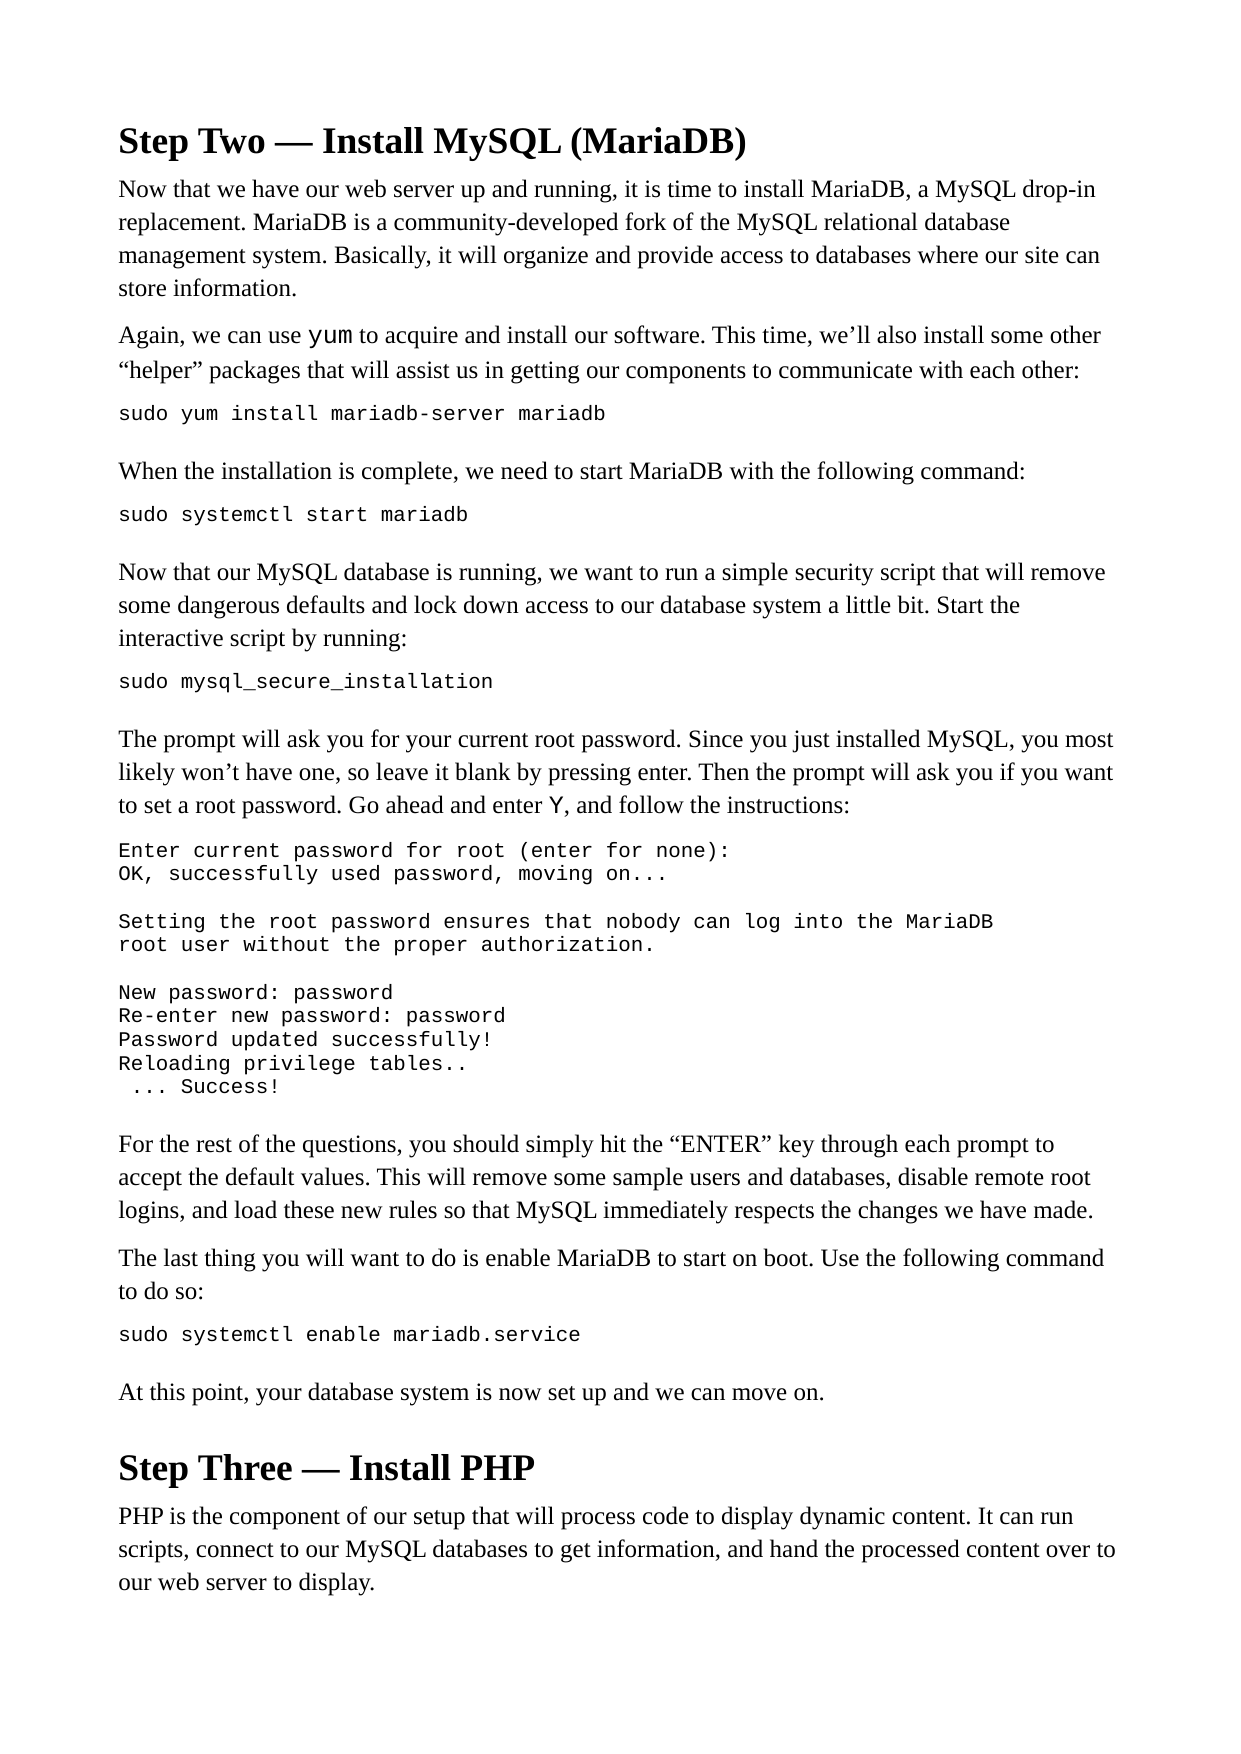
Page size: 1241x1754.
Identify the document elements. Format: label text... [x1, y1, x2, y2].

text sudo mysql_secure_installation [118, 671, 1122, 694]
text Reloading privilege tables.. [118, 1053, 1122, 1076]
text At this point, your database system is now set up and we can move on. [118, 1377, 1122, 1406]
text New password: password [118, 982, 1122, 1005]
text When the installation is complete, we need to start MariaDB with the following command: [118, 456, 1122, 485]
text Password updated successfully! [118, 1029, 1122, 1053]
text Now that our MySQL database is running, we want to run a simple security script that will remove some dangerous defaults and lock down access to our database system a little bit. Start the interactive script by running: [118, 557, 1122, 652]
text The last thing you will want to do is enable MariaDB to start on boot. Use the following command to do so: [118, 1243, 1122, 1305]
text The prompt will ask you for your current root password. Since you just installed MySQL, you most likely won’t have one, so leave it blank by pressing enter. Then the prompt will ask you if you want to set a root password. Go ahead and enter Y, and follow the instructions: [118, 724, 1122, 821]
text sudo yum install mariadb-server mariadb [118, 403, 1122, 427]
text sudo systemctl start mariadb [118, 504, 1122, 527]
text OK, successfully used password, moving on... [118, 863, 1122, 887]
text Again, we can use yum to acquire and install our software. This time, we’ll also install some other “helper” packages that will assist us in getting our components to communicate with each other: [118, 320, 1122, 384]
text ... Success! [118, 1076, 1122, 1100]
subtitle Step Two — Install MySQL (MariaDB) [118, 118, 1122, 161]
text PHP is the component of our setup that will process code to display dynamic content. It can run scripts, connect to our MySQL databases to get information, and hand the processed content over to our web server to display. [118, 1501, 1122, 1596]
text root user without the proper authorization. [118, 934, 1122, 958]
subtitle Step Three — Install PHP [118, 1445, 1122, 1488]
text Re-enter new password: password [118, 1005, 1122, 1029]
text Now that we have our web server up and running, it is time to install MariaDB, a MySQL drop-in replacement. MariaDB is a community-developed fork of the MySQL relational database management system. Basically, it will organize and provide access to databases where our site can store information. [118, 174, 1122, 302]
text sudo systemctl enable mariadb.service [118, 1324, 1122, 1347]
text Enter current password for root (enter for none): [118, 840, 1122, 863]
text Setting the root password ensures that nobody can log into the MariaDB [118, 911, 1122, 934]
text For the rest of the questions, you should simply hit the “ENTER” key through each prompt to accept the default values. This will remove some sample users and databases, disable remote root logins, and load these new rules so that MySQL immediately respects the changes we have made. [118, 1129, 1122, 1224]
